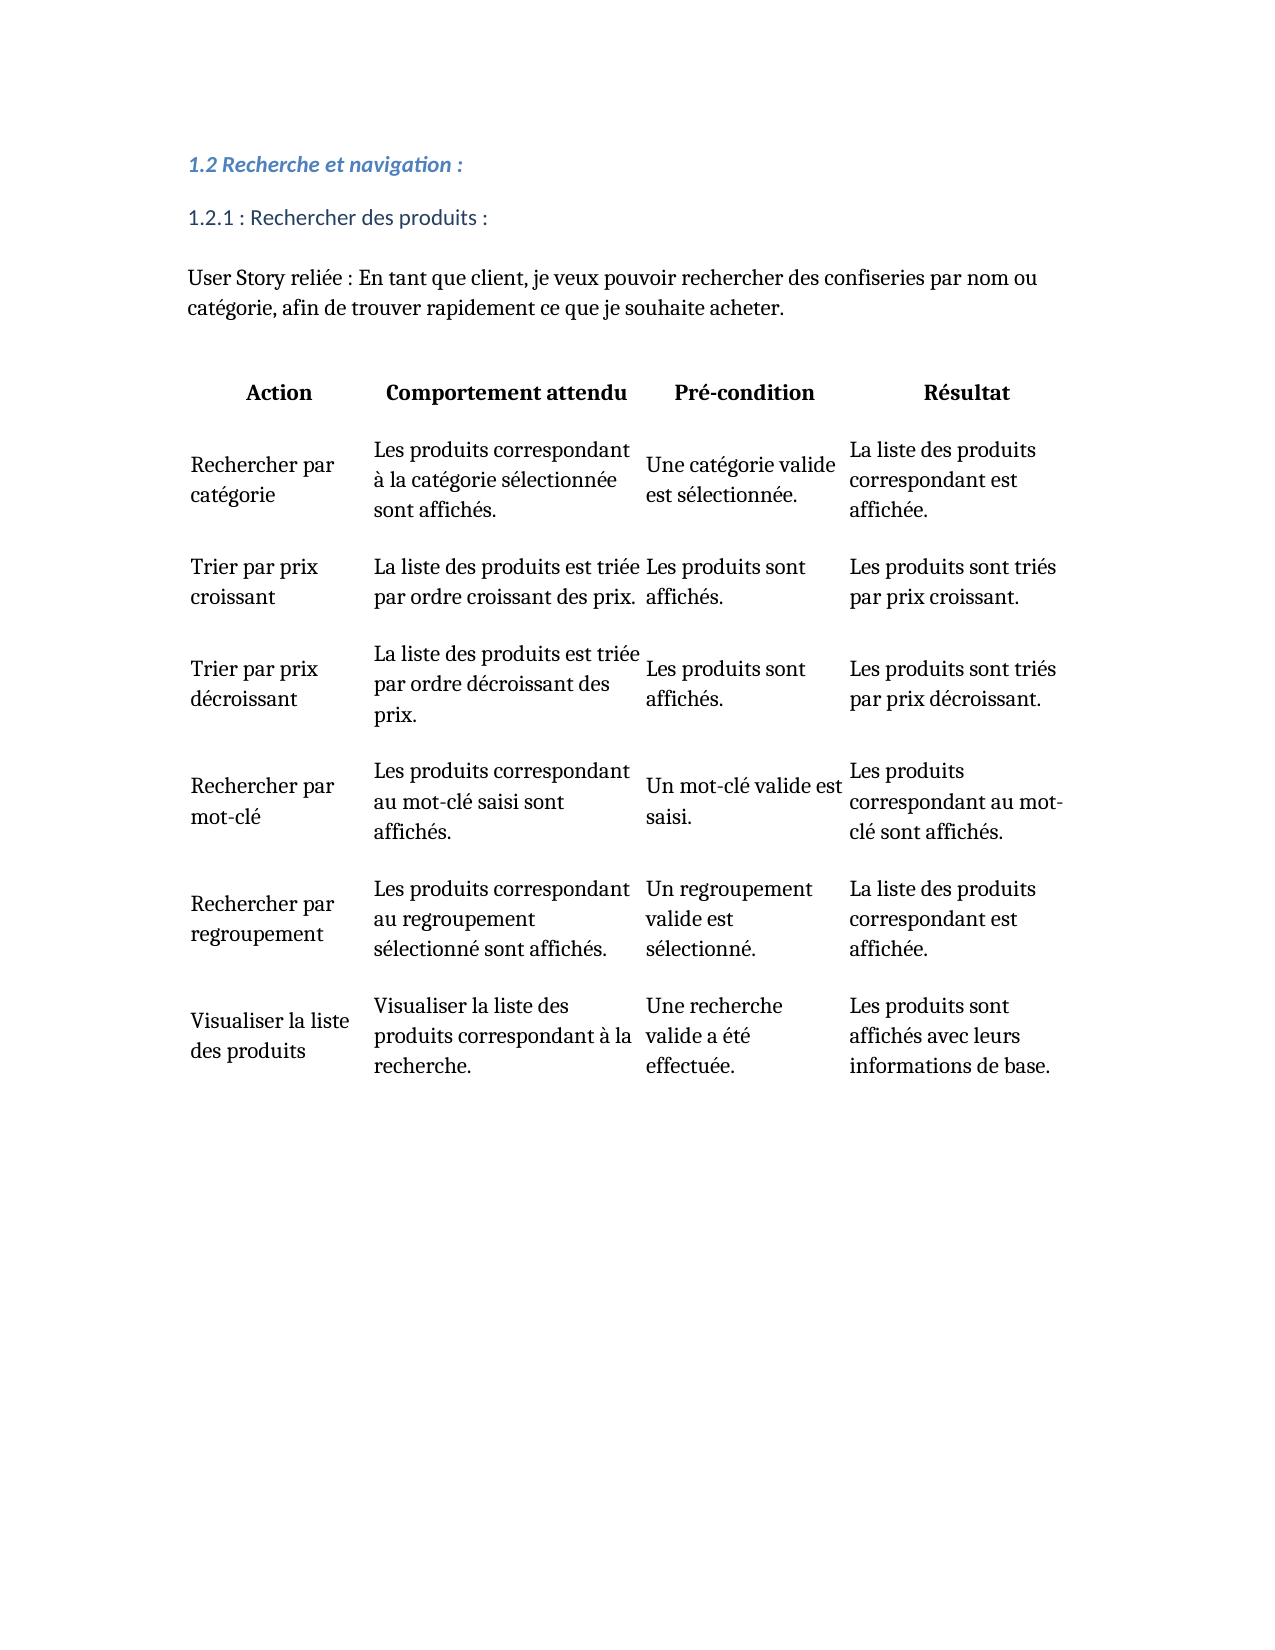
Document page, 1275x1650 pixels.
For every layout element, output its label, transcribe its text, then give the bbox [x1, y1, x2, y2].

table_cell Rechercher par mot-clé [188, 755, 371, 873]
table_cell Visualiser la liste des produits correspondant à la recherche. [371, 990, 643, 1107]
text User Story reliée : En tant que client, je veux pouvoir rechercher des confiseries par nom ou catégorie, afin de trouver rapidement ce que je souhaite acheter. [187, 265, 1087, 321]
table_cell Visualiser la liste des produits [188, 990, 371, 1107]
table_cell Trier par prix croissant [188, 551, 371, 638]
subtitle 1.2 Recherche et navigation : [187, 150, 1087, 178]
table_cell Un regroupement valide est sélectionné. [643, 873, 846, 990]
table_header Résultat [846, 377, 1087, 434]
table_cell Les produits sont affichés. [643, 551, 846, 638]
table_cell La liste des produits correspondant est affichée. [846, 873, 1087, 990]
table_cell Les produits sont triés par prix décroissant. [846, 638, 1087, 755]
table_cell Une catégorie valide est sélectionnée. [643, 434, 846, 551]
table_cell Trier par prix décroissant [188, 638, 371, 755]
subtitle 1.2.1 : Rechercher des produits : [187, 203, 1087, 231]
table_cell Les produits correspondant à la catégorie sélectionnée sont affichés. [371, 434, 643, 551]
table_cell Les produits sont affichés. [643, 638, 846, 755]
table_cell Les produits sont triés par prix croissant. [846, 551, 1087, 638]
table_cell Rechercher par catégorie [188, 434, 371, 551]
table_cell Les produits correspondant au mot-clé saisi sont affichés. [371, 755, 643, 873]
table_cell La liste des produits est triée par ordre décroissant des prix. [371, 638, 643, 755]
table_cell Un mot-clé valide est saisi. [643, 755, 846, 873]
table_cell Une recherche valide a été effectuée. [643, 990, 846, 1107]
table_cell Les produits correspondant au mot-clé sont affichés. [846, 755, 1087, 873]
table_cell La liste des produits correspondant est affichée. [846, 434, 1087, 551]
table_cell Rechercher par regroupement [188, 873, 371, 990]
table_header Action [188, 377, 371, 434]
table_header Pré-condition [643, 377, 846, 434]
table_header Comportement attendu [371, 377, 643, 434]
table_cell Les produits sont affichés avec leurs informations de base. [846, 990, 1087, 1107]
table_cell Les produits correspondant au regroupement sélectionné sont affichés. [371, 873, 643, 990]
table_cell La liste des produits est triée par ordre croissant des prix. [371, 551, 643, 638]
